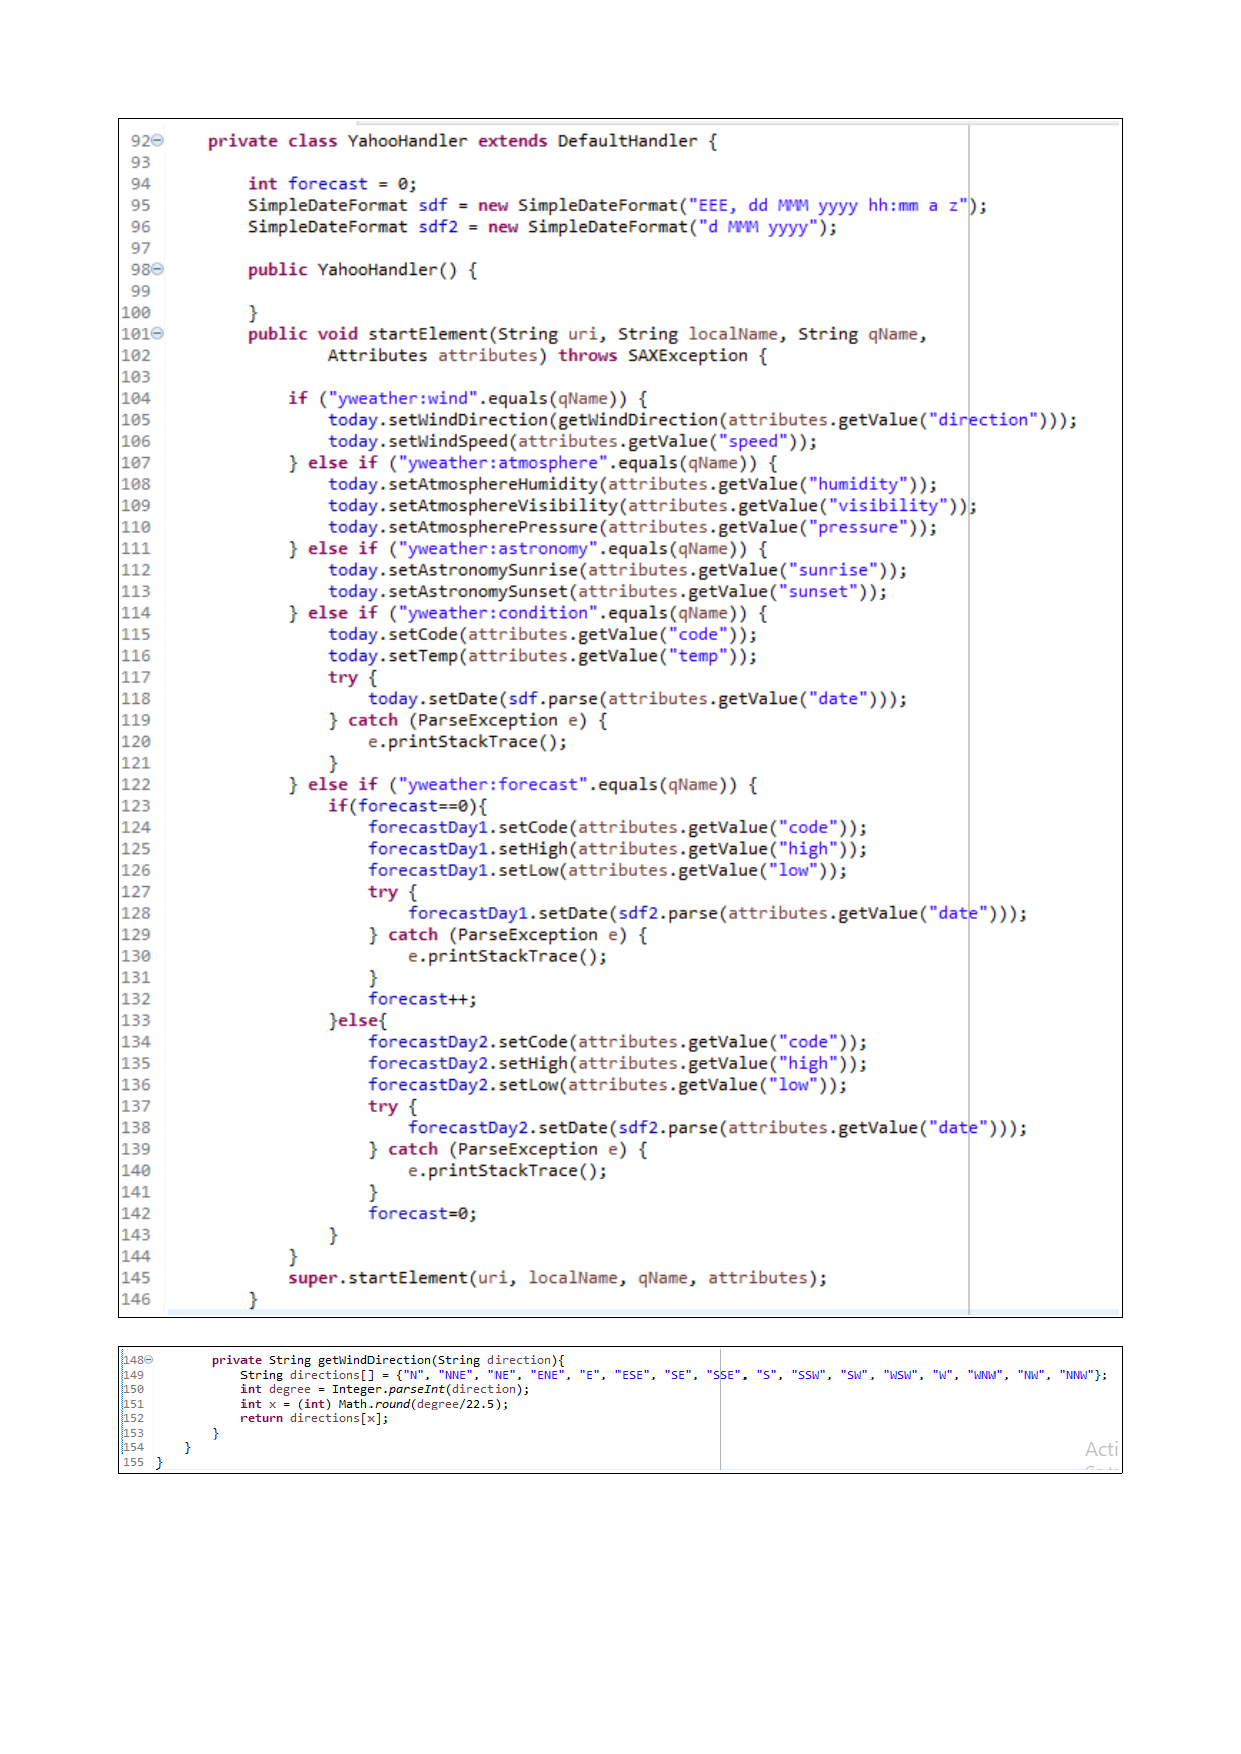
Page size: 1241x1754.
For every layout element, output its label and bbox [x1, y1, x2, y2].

picture [121, 121, 1119, 1315]
picture [121, 1349, 1119, 1470]
